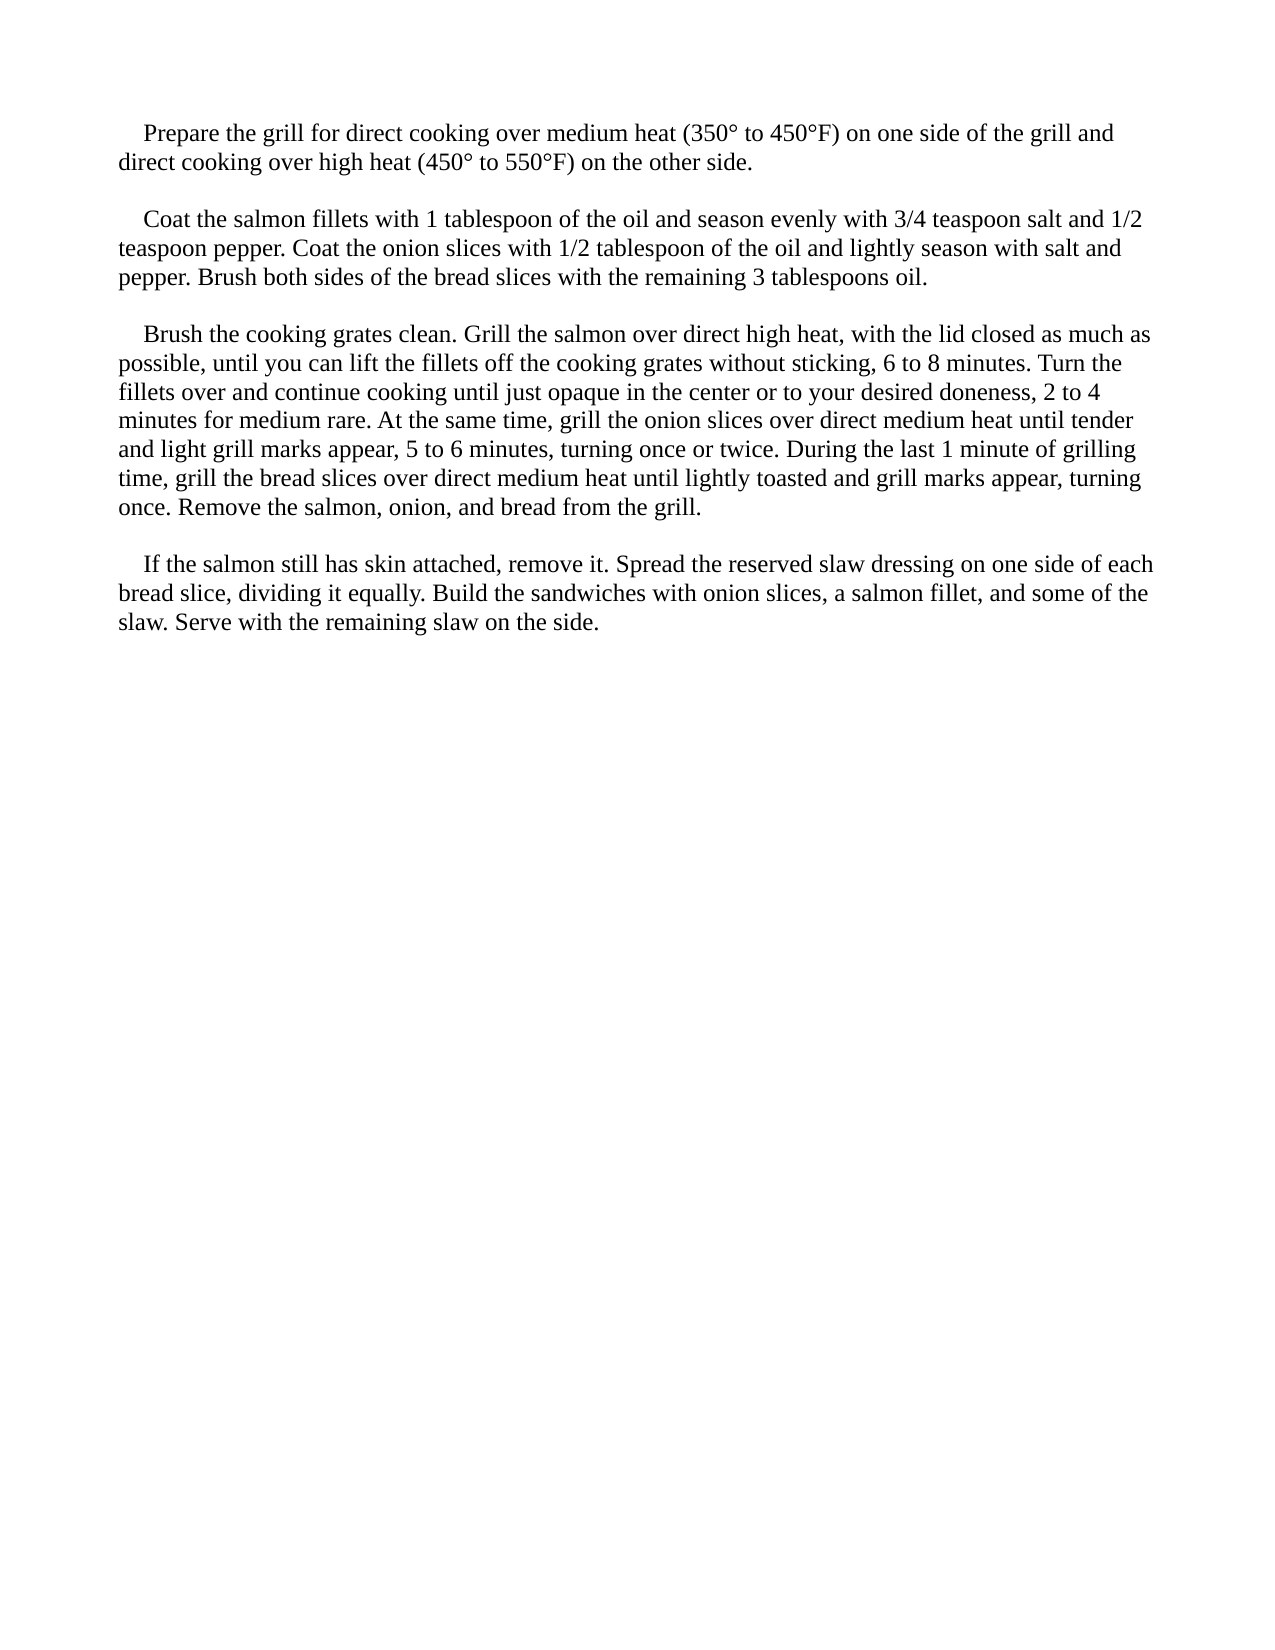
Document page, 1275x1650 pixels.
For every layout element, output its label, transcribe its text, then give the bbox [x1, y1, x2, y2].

text Brush the cooking grates clean. Grill the salmon over direct high heat, with the lid closed as much as possible, until you can lift the fillets off the cooking grates without sticking, 6 to 8 minutes. Turn the fillets over and continue cooking until just opaque in the center or to your desired doneness, 2 to 4 minutes for medium rare. At the same time, grill the onion slices over direct medium heat until tender and light grill marks appear, 5 to 6 minutes, turning once or twice. During the last 1 minute of grilling time, grill the bread slices over direct medium heat until lightly toasted and grill marks appear, turning once. Remove the salmon, onion, and bread from the grill. [118, 319, 1157, 521]
text Prepare the grill for direct cooking over medium heat (350° to 450°F) on one side of the grill and direct cooking over high heat (450° to 550°F) on the other side. [118, 118, 1157, 176]
text If the salmon still has skin attached, remove it. Spread the reserved slaw dressing on one side of each bread slice, dividing it equally. Build the sandwiches with onion slices, a salmon fillet, and some of the slaw. Serve with the remaining slaw on the side. [118, 549, 1157, 636]
text Coat the salmon fillets with 1 tablespoon of the oil and season evenly with 3/4 teaspoon salt and 1/2 teaspoon pepper. Coat the onion slices with 1/2 tablespoon of the oil and lightly season with salt and pepper. Brush both sides of the bread slices with the remaining 3 tablespoons oil. [118, 204, 1157, 291]
